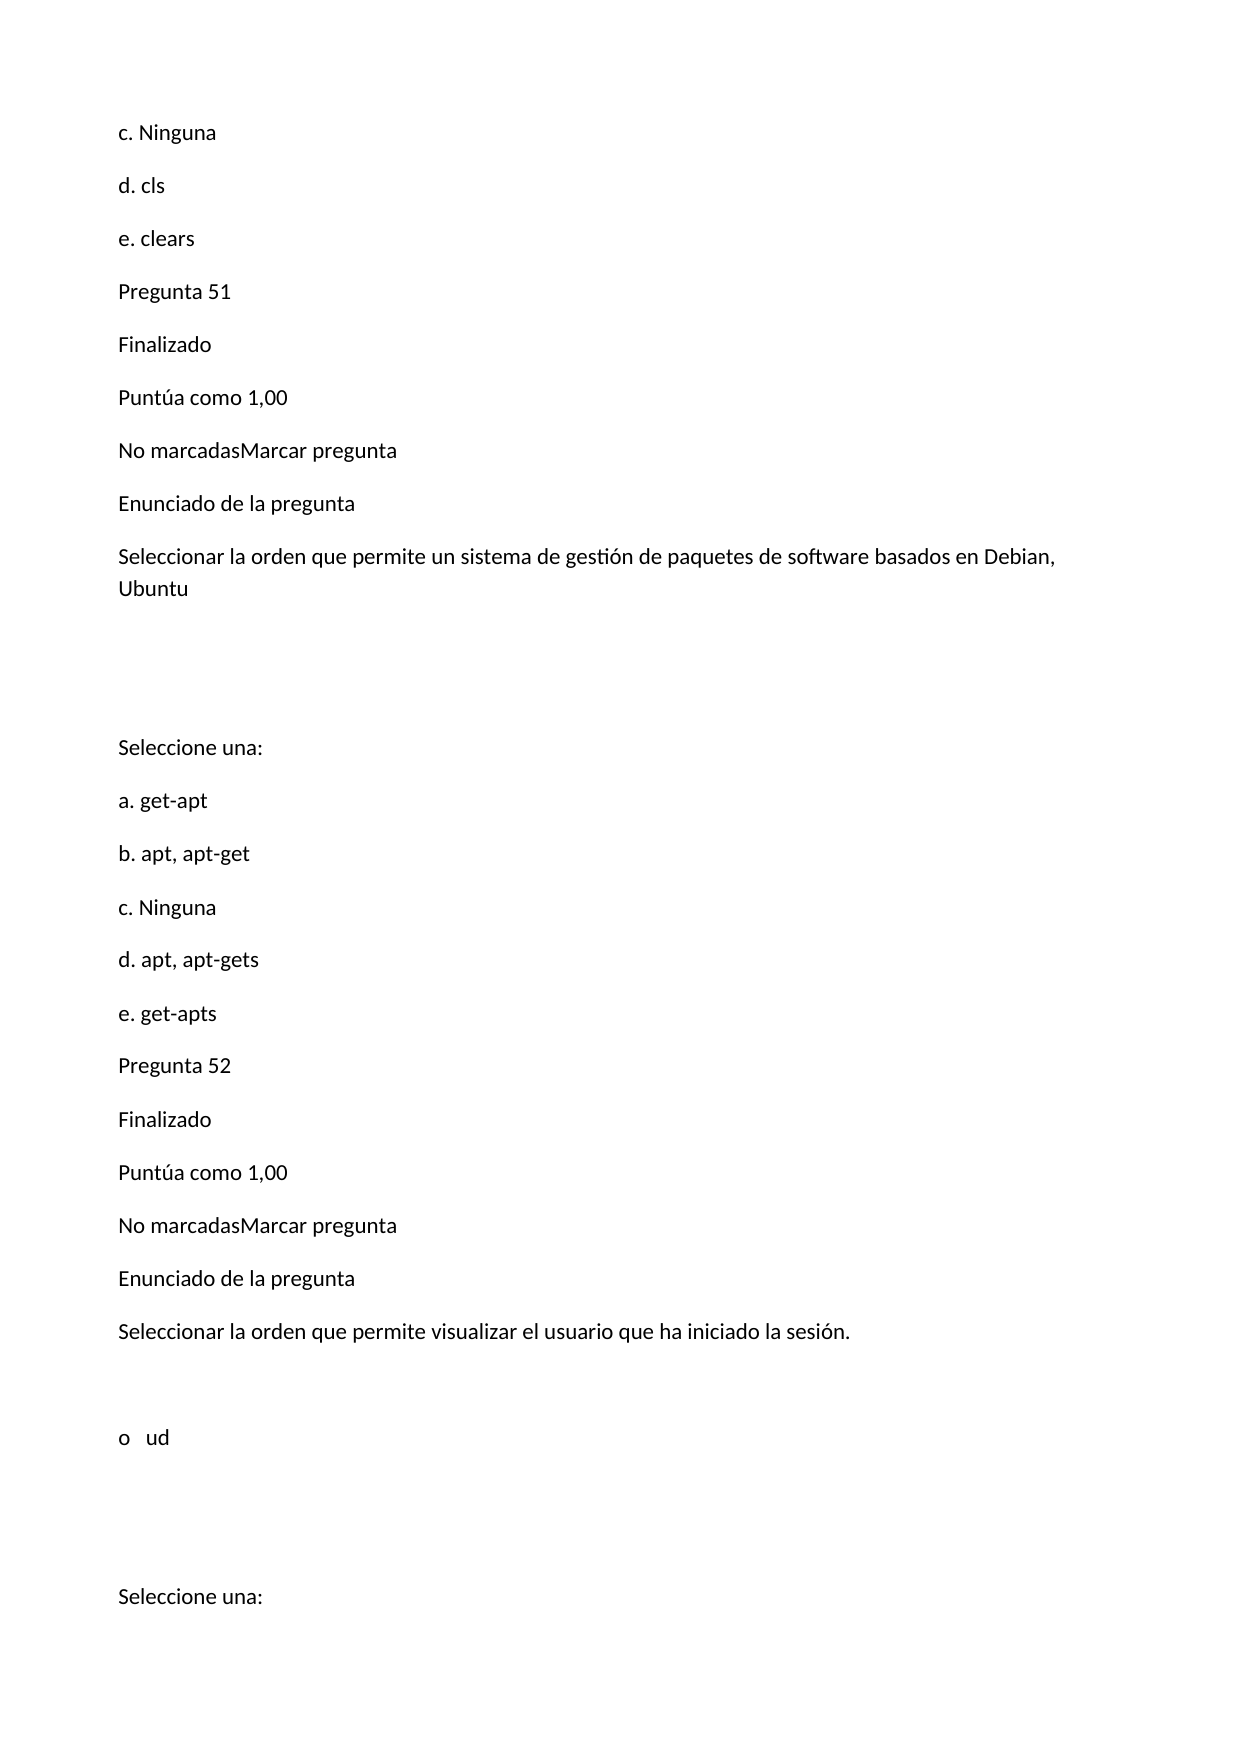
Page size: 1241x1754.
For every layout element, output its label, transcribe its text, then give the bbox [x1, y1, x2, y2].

text c. Ninguna [118, 893, 1122, 921]
text a. get-apt [118, 787, 1122, 814]
text e. clears [118, 224, 1122, 252]
text e. get-apts [118, 999, 1122, 1027]
text No marcadasMarcar pregunta [118, 1211, 1122, 1239]
text Enunciado de la pregunta [118, 489, 1122, 517]
text o ud [118, 1423, 1122, 1451]
text Finalizado [118, 330, 1122, 358]
text Seleccionar la orden que permite visualizar el usuario que ha iniciado la sesión. [118, 1317, 1122, 1345]
text No marcadasMarcar pregunta [118, 436, 1122, 464]
text b. apt, apt-get [118, 839, 1122, 868]
text c. Ninguna [118, 118, 1122, 146]
text Puntúa como 1,00 [118, 383, 1122, 411]
text Seleccione una: [118, 733, 1122, 762]
text Enunciado de la pregunta [118, 1264, 1122, 1292]
text Pregunta 51 [118, 277, 1122, 305]
text Puntúa como 1,00 [118, 1158, 1122, 1186]
text Seleccione una: [118, 1582, 1122, 1610]
text d. cls [118, 171, 1122, 199]
text Seleccionar la orden que permite un sistema de gestión de paquetes de software basados en Debian, Ubuntu [118, 542, 1122, 602]
text d. apt, apt-gets [118, 946, 1122, 974]
text Pregunta 52 [118, 1052, 1122, 1080]
text Finalizado [118, 1105, 1122, 1133]
